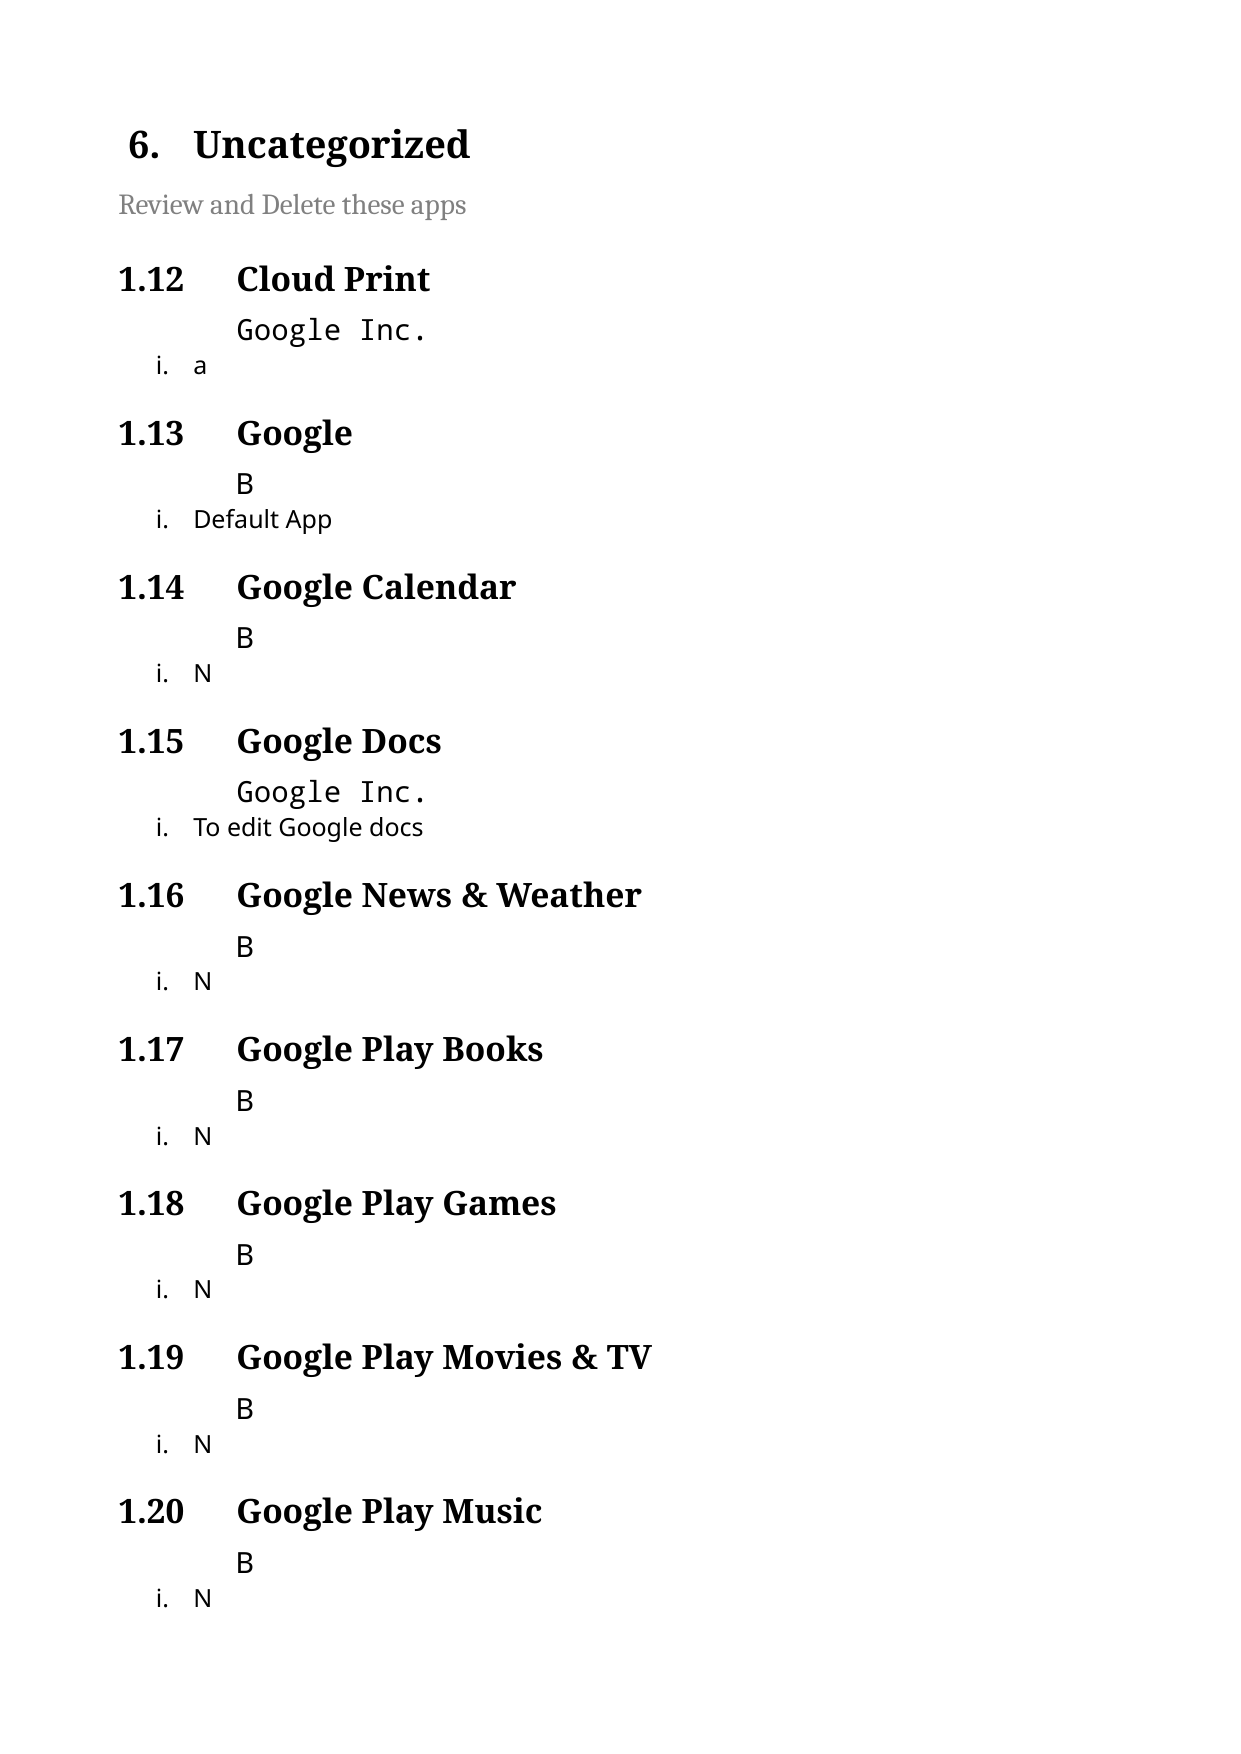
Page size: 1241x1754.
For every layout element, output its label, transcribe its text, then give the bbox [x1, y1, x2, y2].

text B [236, 930, 1122, 964]
list Default App [156, 502, 1122, 536]
subtitle Google Play Games [118, 1180, 1122, 1226]
text Google Inc. [236, 314, 1122, 348]
subtitle Google Docs [118, 718, 1122, 763]
list a [156, 348, 1122, 382]
subtitle Google Play Books [118, 1026, 1122, 1071]
subtitle Uncategorized [118, 118, 1122, 170]
list To edit Google docs [156, 810, 1122, 844]
subtitle Cloud Print [118, 255, 1122, 301]
subtitle Google News & Weather [118, 872, 1122, 917]
text B [236, 1392, 1122, 1426]
text B [236, 1546, 1122, 1580]
subtitle Google Play Music [118, 1488, 1122, 1534]
subtitle Review and Delete these apps [118, 188, 1122, 222]
subtitle Google Play Movies & TV [118, 1334, 1122, 1379]
text B [236, 1084, 1122, 1118]
text B [236, 468, 1122, 502]
subtitle Google Calendar [118, 563, 1122, 609]
list N [156, 1272, 1122, 1306]
list N [156, 656, 1122, 690]
text Google Inc. [236, 776, 1122, 810]
text B [236, 1238, 1122, 1272]
list N [156, 1118, 1122, 1152]
list N [156, 1580, 1122, 1614]
subtitle Google [118, 409, 1122, 455]
text B [236, 622, 1122, 656]
list N [156, 964, 1122, 998]
list N [156, 1426, 1122, 1460]
